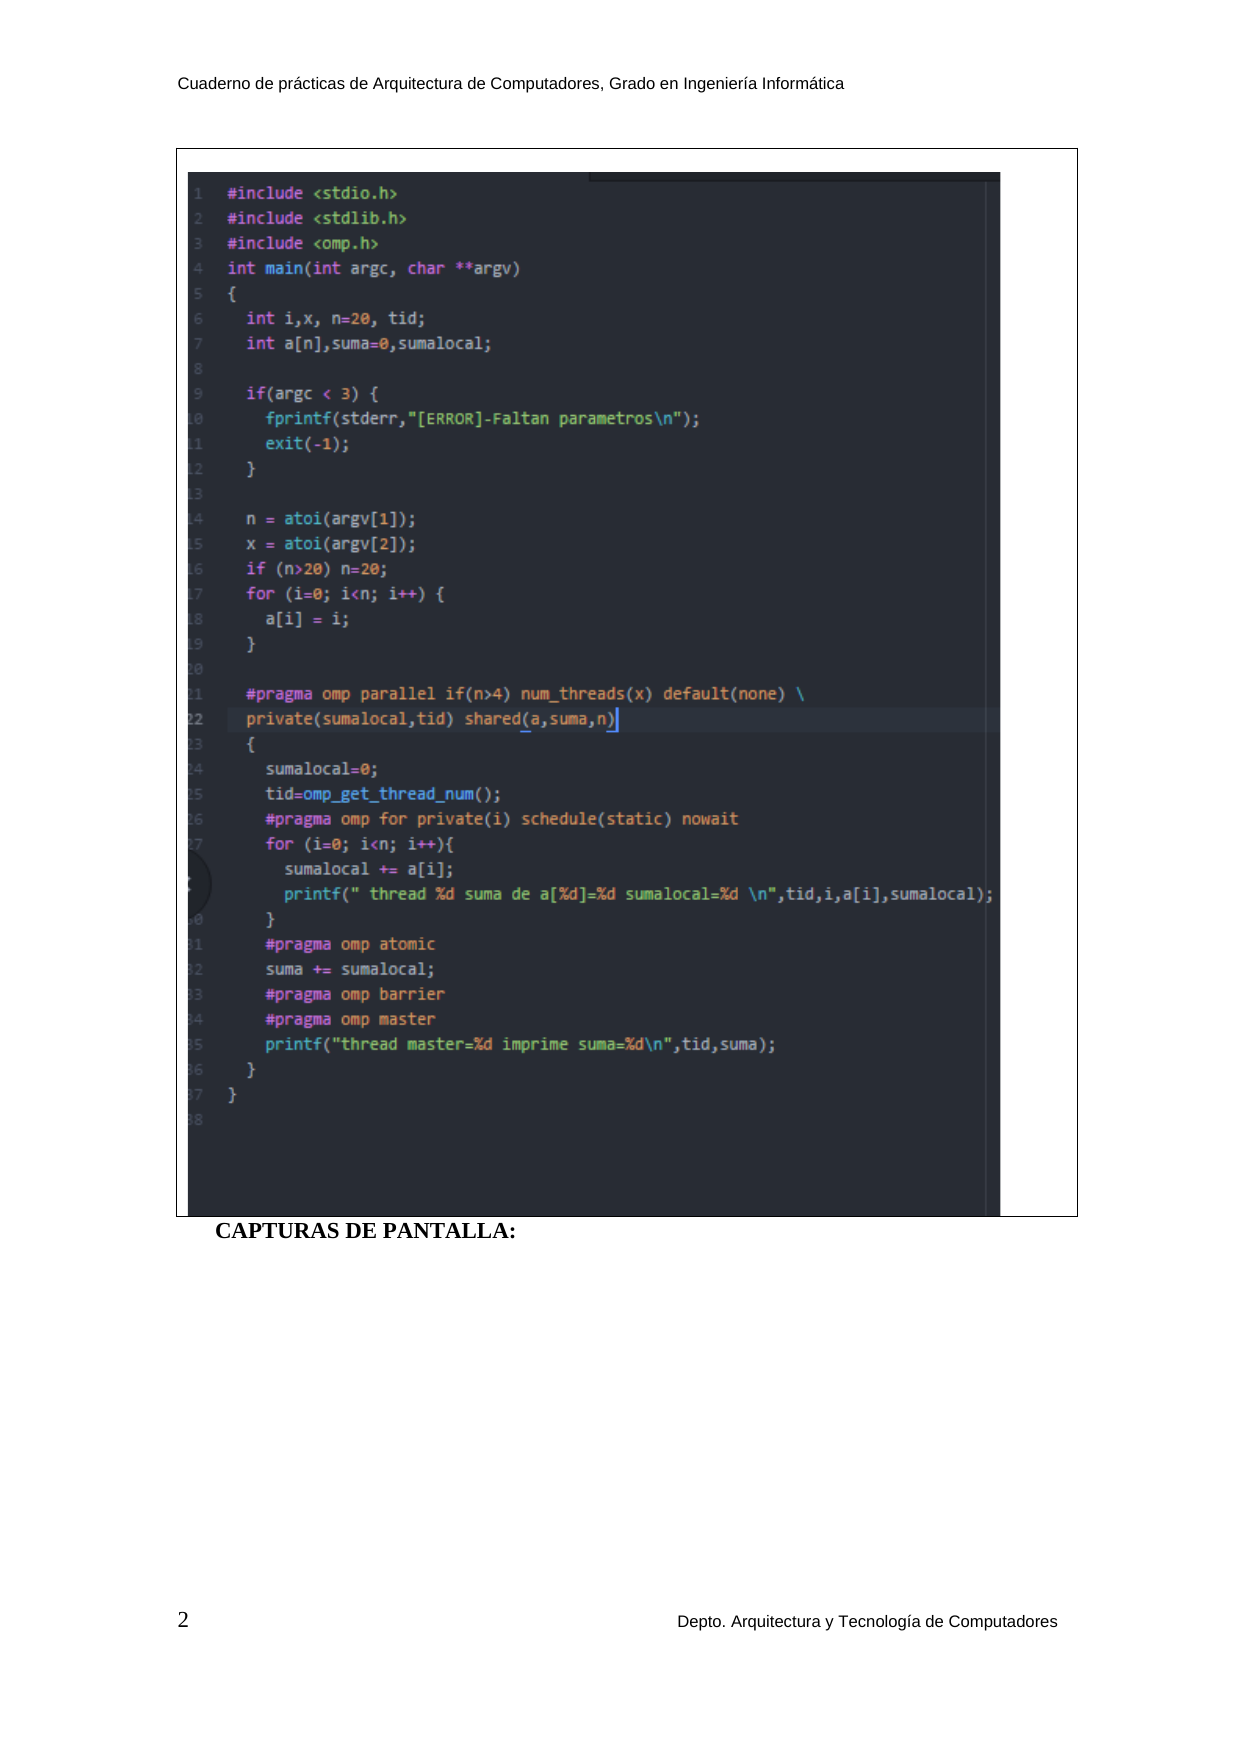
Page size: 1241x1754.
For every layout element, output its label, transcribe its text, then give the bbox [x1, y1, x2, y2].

picture [187, 172, 1001, 1216]
text CAPTURAS DE PANTALLA: [215, 1217, 1063, 1243]
table_header [177, 149, 1077, 1216]
